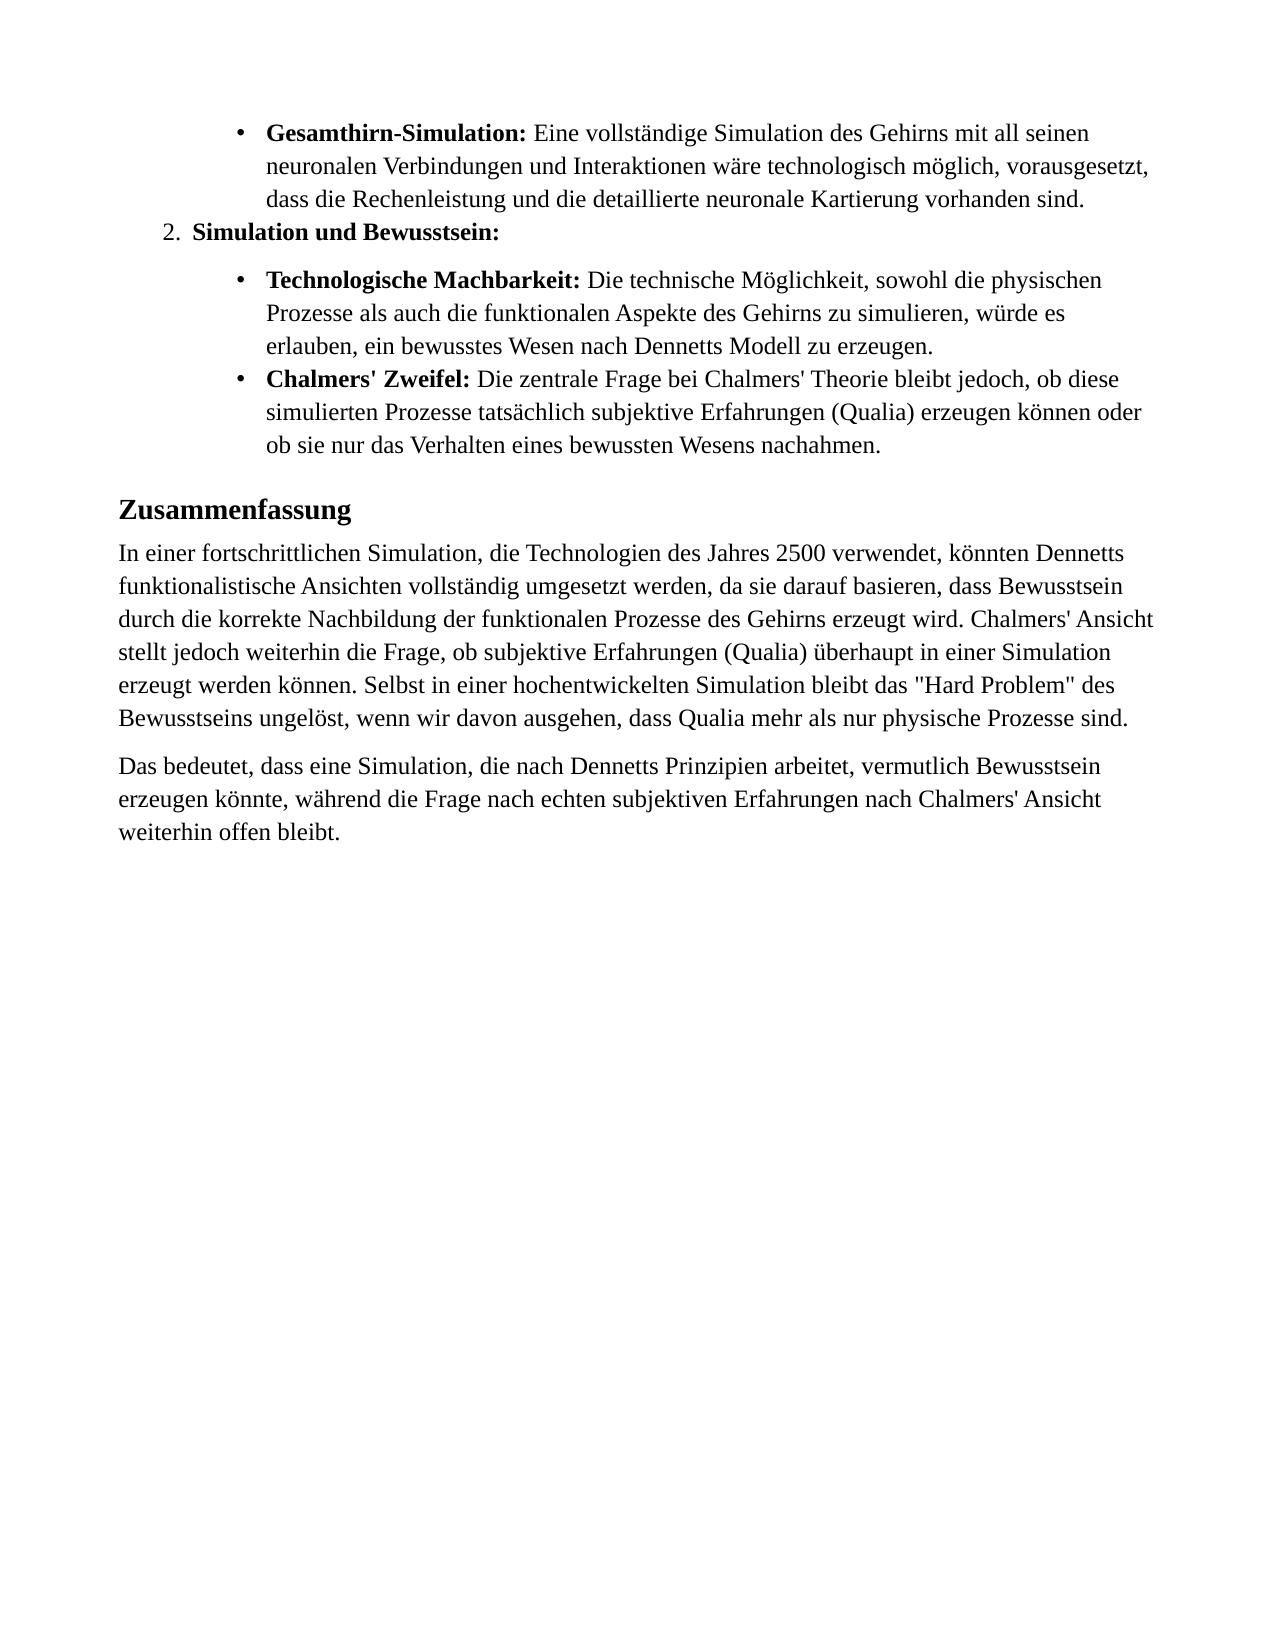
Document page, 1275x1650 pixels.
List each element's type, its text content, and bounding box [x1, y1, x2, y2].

text Das bedeutet, dass eine Simulation, die nach Dennetts Prinzipien arbeitet, vermutlich Bewusstsein erzeugen könnte, während die Frage nach echten subjektiven Erfahrungen nach Chalmers' Ansicht weiterhin offen bleibt. [118, 751, 1157, 846]
list Chalmers' Zweifel: Die zentrale Frage bei Chalmers' Theorie bleibt jedoch, ob diese simulierten Prozesse tatsächlich subjektive Erfahrungen (Qualia) erzeugen können oder ob sie nur das Verhalten eines bewussten Wesens nachahmen. [236, 364, 1157, 459]
subtitle Zusammenfassung [118, 492, 1157, 526]
list Technologische Machbarkeit: Die technische Möglichkeit, sowohl die physischen Prozesse als auch die funktionalen Aspekte des Gehirns zu simulieren, würde es erlauben, ein bewusstes Wesen nach Dennetts Modell zu erzeugen. [236, 265, 1157, 359]
text In einer fortschrittlichen Simulation, die Technologien des Jahres 2500 verwendet, könnten Dennetts funktionalistische Ansichten vollständig umgesetzt werden, da sie darauf basieren, dass Bewusstsein durch die korrekte Nachbildung der funktionalen Prozesse des Gehirns erzeugt wird. Chalmers' Ansicht stellt jedoch weiterhin die Frage, ob subjektive Erfahrungen (Qualia) überhaupt in einer Simulation erzeugt werden können. Selbst in einer hochentwickelten Simulation bleibt das "Hard Problem" des Bewusstseins ungelöst, wenn wir davon ausgehen, dass Qualia mehr als nur physische Prozesse sind. [118, 538, 1157, 732]
list Simulation und Bewusstsein: [162, 217, 1157, 246]
list Gesamthirn-Simulation: Eine vollständige Simulation des Gehirns mit all seinen neuronalen Verbindungen und Interaktionen wäre technologisch möglich, vorausgesetzt, dass die Rechenleistung und die detaillierte neuronale Kartierung vorhanden sind. [236, 118, 1157, 213]
